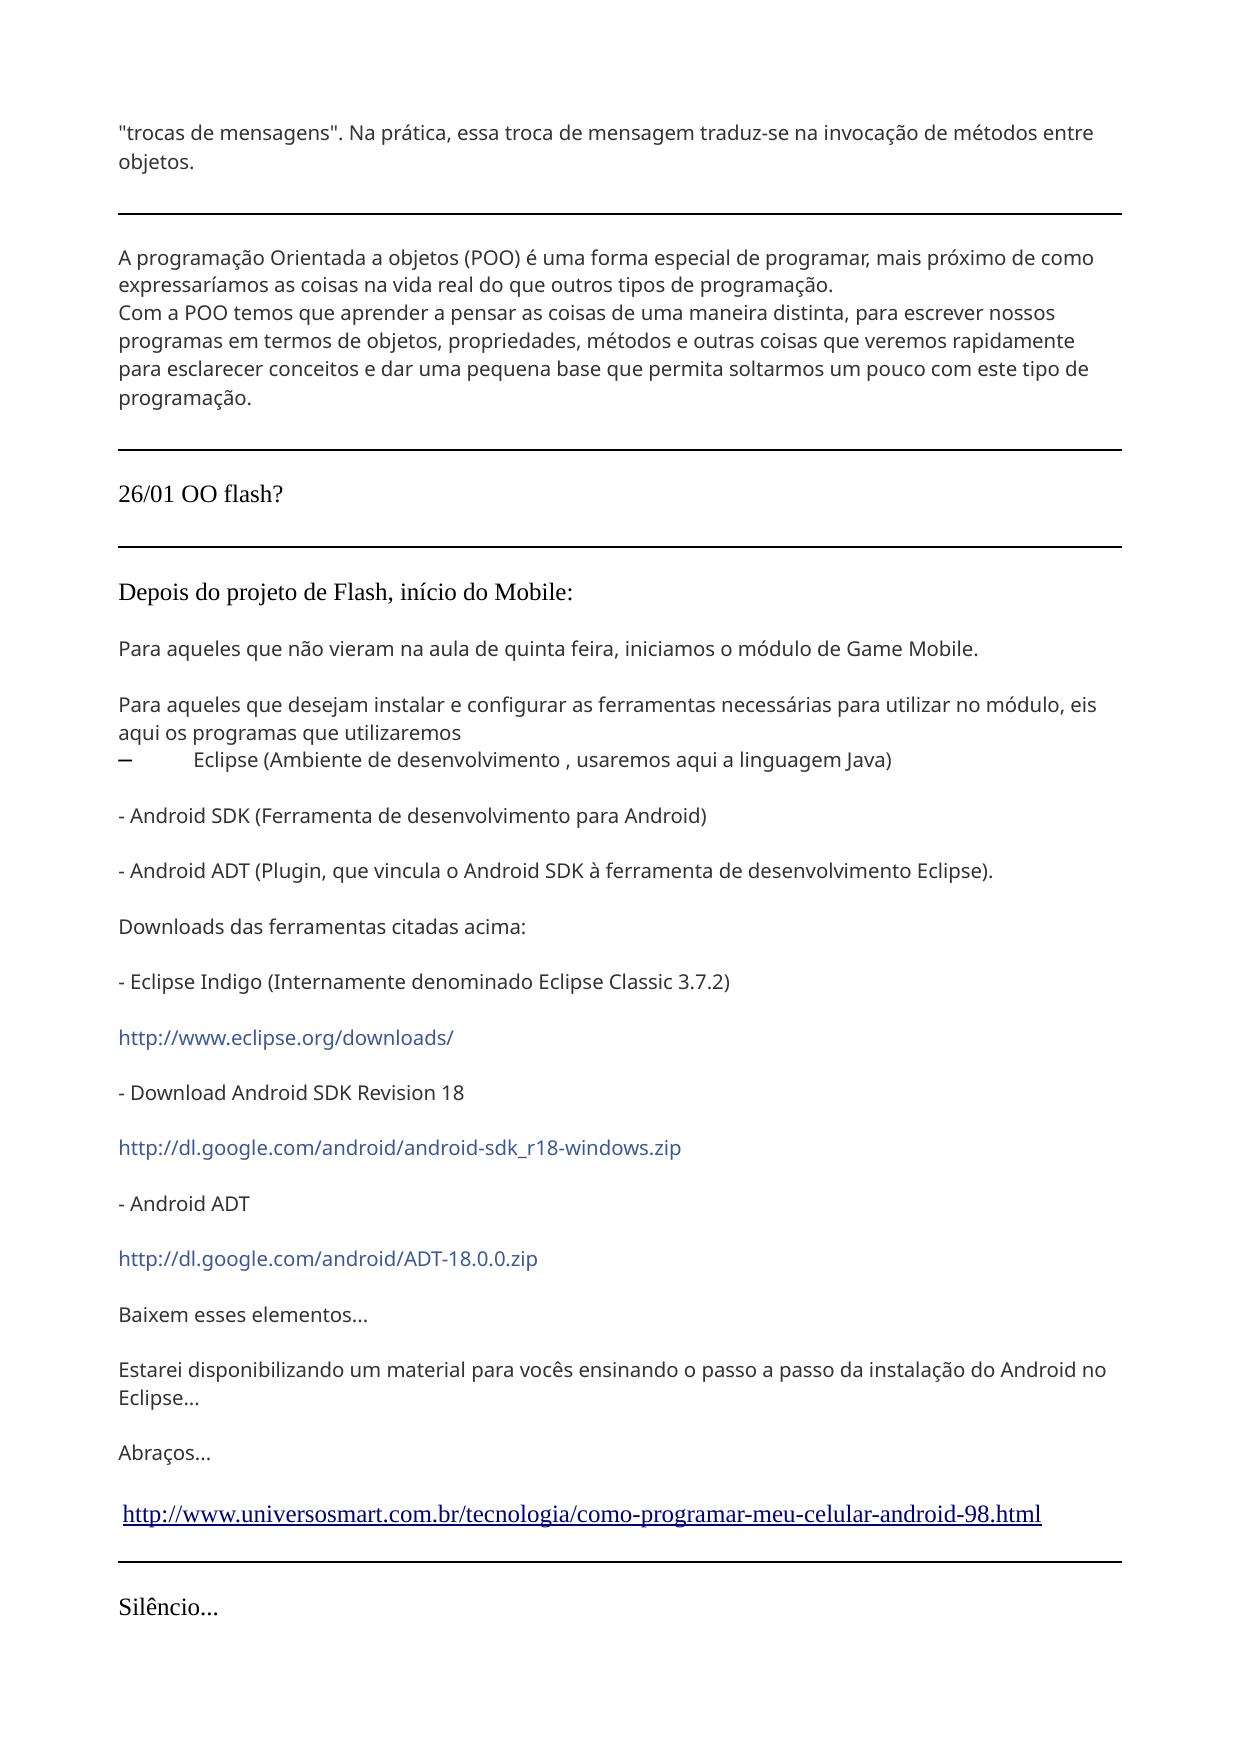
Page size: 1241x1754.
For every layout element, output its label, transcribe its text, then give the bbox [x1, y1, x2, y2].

text http://www.universosmart.com.br/tecnologia/como-programar-meu-celular-android-98.html [118, 1495, 1122, 1561]
text Silêncio... [118, 1592, 1122, 1621]
text 26/01 OO flash? [118, 479, 1122, 508]
list Eclipse (Ambiente de desenvolvimento , usaremos aqui a linguagem Java) - Android SDK (Ferramenta de desenvolvimento para Android) - Android ADT (Plugin, que vincula o Android SDK à ferramenta de desenvolvimento Eclipse). Downloads das ferramentas citadas acima: - Eclipse Indigo (Internamente denominado Eclipse Classic 3.7.2) http://www.eclipse.org/downloads/ - Download Android SDK Revision 18 http://dl.google.com/android/android-sdk_r18-windows.zip - Android ADT http://dl.google.com/android/ADT-18.0.0.zip Baixem esses elementos... Estarei disponibilizando um material para vocês ensinando o passo a passo da instalação do Android no Eclipse... Abraços... [118, 746, 1122, 1466]
text A programação Orientada a objetos (POO) é uma forma especial de programar, mais próximo de como expressaríamos as coisas na vida real do que outros tipos de programação. Com a POO temos que aprender a pensar as coisas de uma maneira distinta, para escrever nossos programas em termos de objetos, propriedades, métodos e outras coisas que veremos rapidamente para esclarecer conceitos e dar uma pequena base que permita soltarmos um pouco com este tipo de programação. [118, 243, 1122, 411]
text "trocas de mensagens". Na prática, essa troca de mensagem traduz-se na invocação de métodos entre objetos. [118, 118, 1122, 175]
text Para aqueles que não vieram na aula de quinta feira, iniciamos o módulo de Game Mobile. Para aqueles que desejam instalar e configurar as ferramentas necessárias para utilizar no módulo, eis aqui os programas que utilizaremos [118, 634, 1122, 746]
text Depois do projeto de Flash, início do Mobile: [118, 577, 1122, 605]
